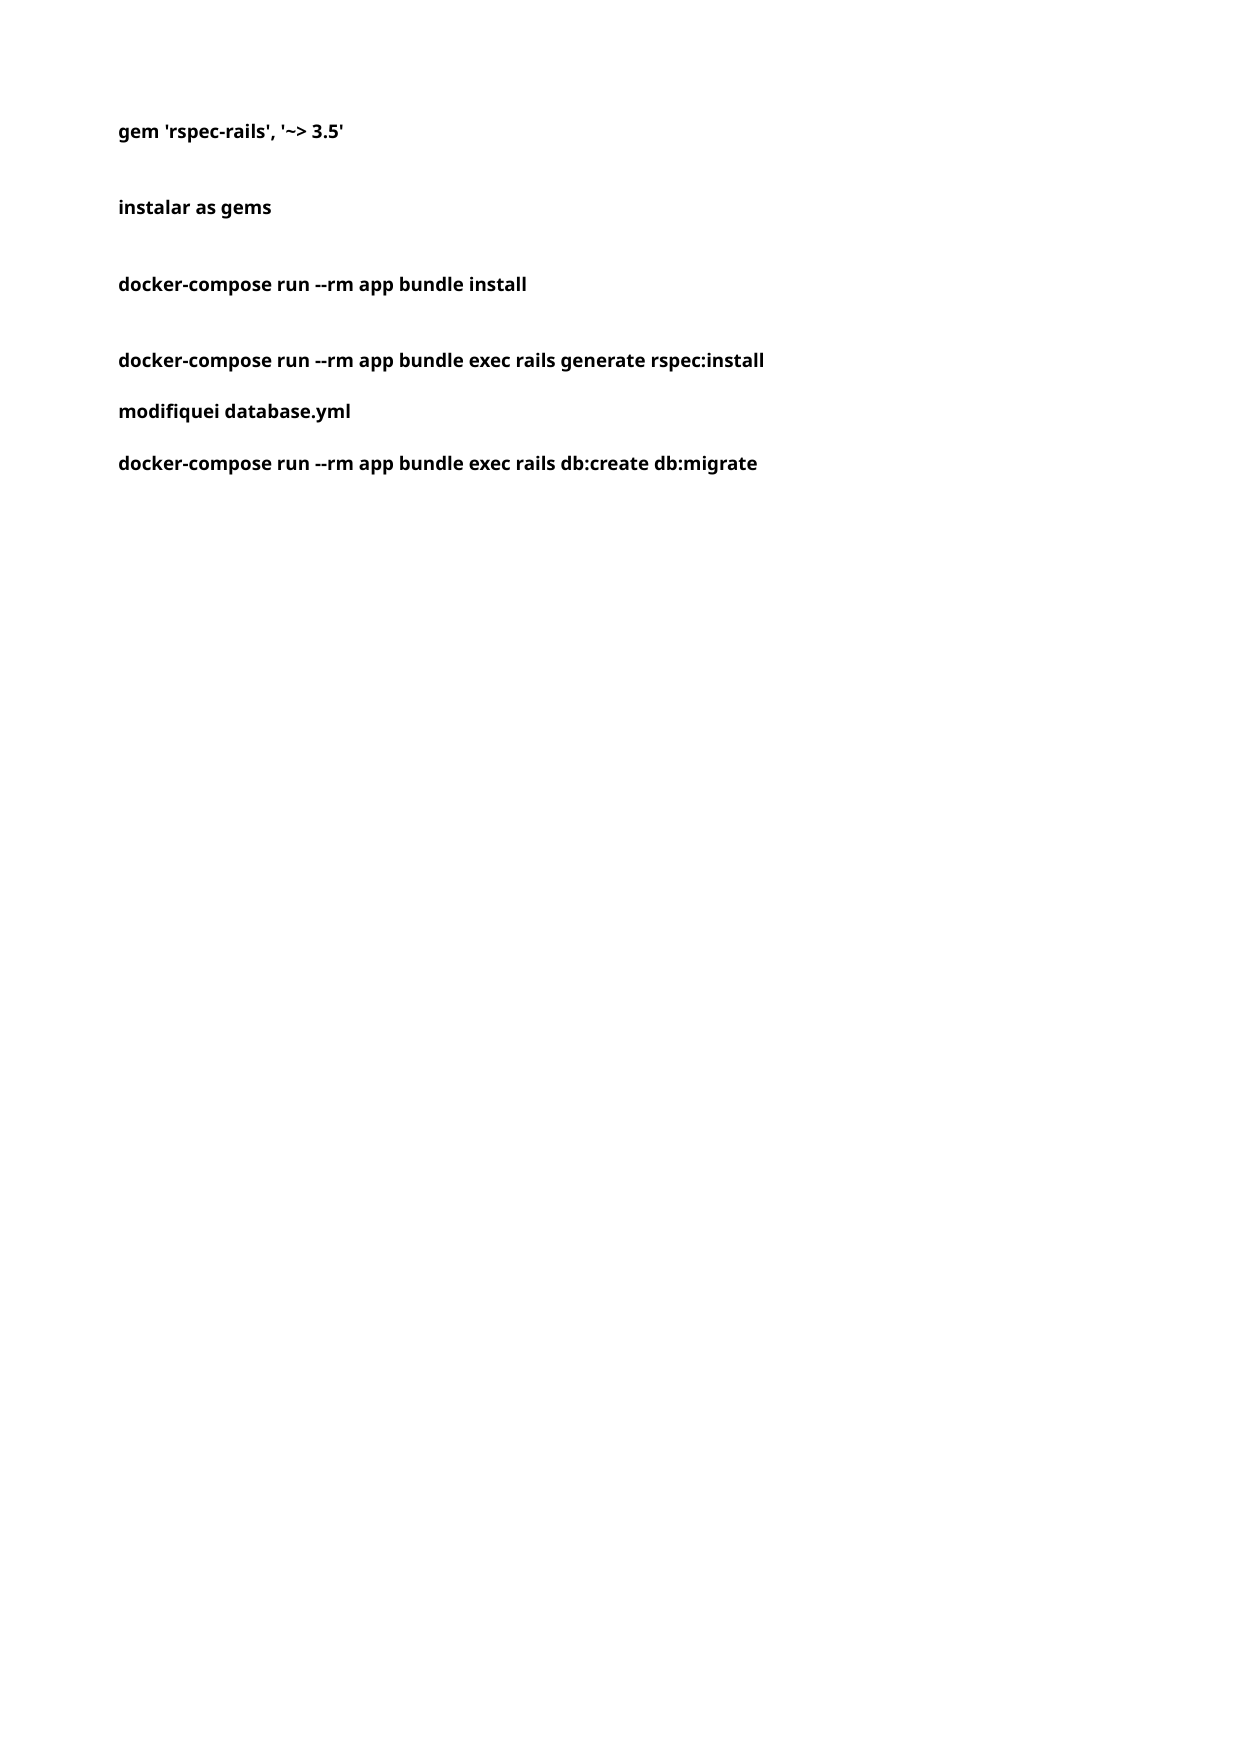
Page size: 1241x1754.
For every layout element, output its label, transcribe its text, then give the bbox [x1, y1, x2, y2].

text gem 'rspec-rails', '~> 3.5' [118, 118, 1122, 144]
text instalar as gems [118, 195, 1122, 220]
text docker-compose run --rm app bundle exec rails db:create db:migrate [118, 450, 1122, 475]
table_header docker-compose run --rm app bundle install [118, 271, 703, 297]
text modifiquei database.yml [118, 399, 1122, 424]
text docker-compose run --rm app bundle exec rails generate rspec:install [118, 348, 1122, 373]
